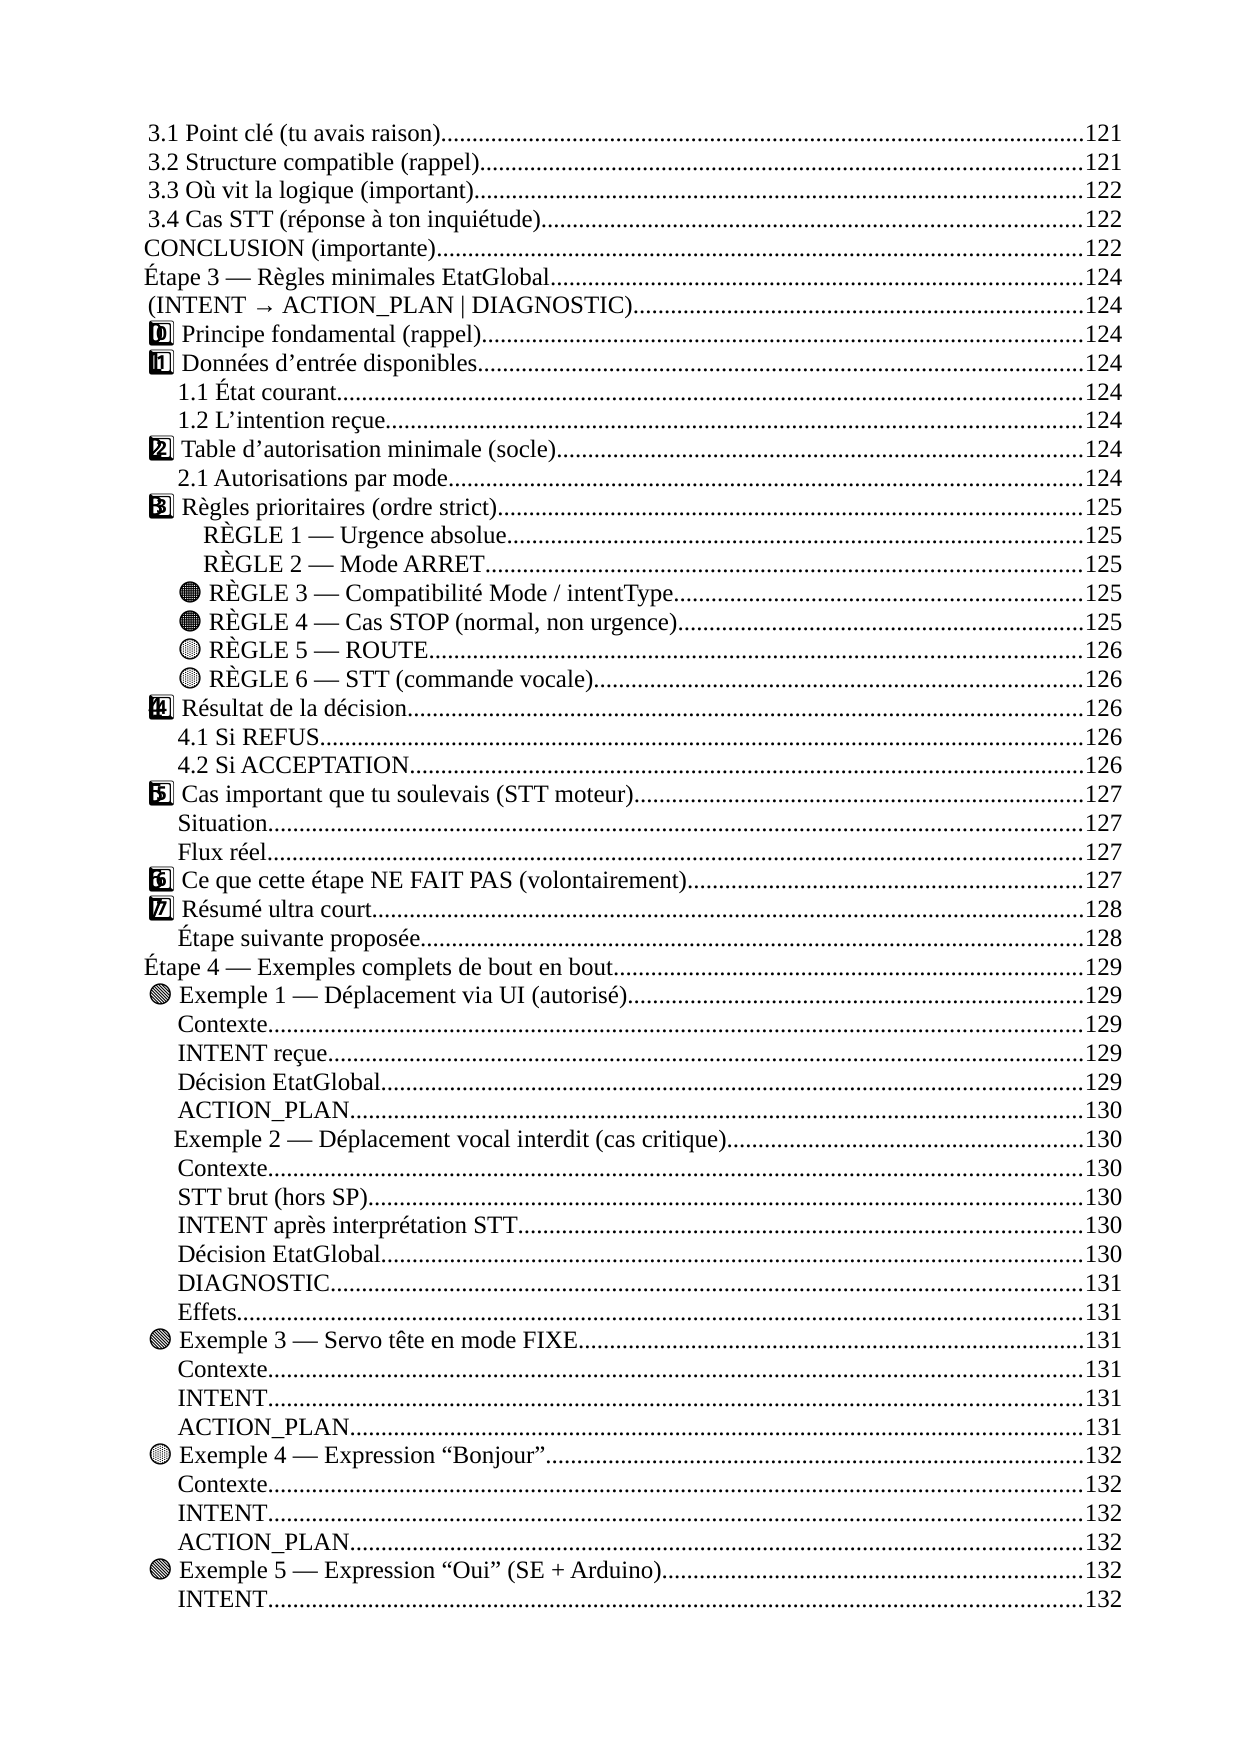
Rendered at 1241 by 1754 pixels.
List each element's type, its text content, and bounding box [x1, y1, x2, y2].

text 4.2 Si ACCEPTATION 126 [177, 751, 1122, 779]
text 2.1 Autorisations par mode 124 [177, 463, 1122, 492]
text 0️⃣ Principe fondamental (rappel) 124 [148, 319, 1122, 348]
text 🟢 Exemple 5 — Expression “Oui” (SE + Arduino) 132 [148, 1556, 1122, 1584]
text Flux réel 127 [177, 837, 1122, 866]
text 3.4 Cas STT (réponse à ton inquiétude) 122 [148, 204, 1122, 233]
text 🔴 RÈGLE 1 — Urgence absolue 125 [177, 521, 1122, 549]
text Contexte 131 [177, 1354, 1122, 1383]
text 🟢 Exemple 3 — Servo tête en mode FIXE 131 [148, 1326, 1122, 1354]
text ACTION_PLAN 131 [177, 1412, 1122, 1441]
text 🟠 RÈGLE 4 — Cas STOP (normal, non urgence) 125 [177, 607, 1122, 636]
text 🧠 Étape 3 — Règles minimales EtatGlobal 124 [118, 262, 1122, 291]
text 3.2 Structure compatible (rappel) 121 [148, 147, 1122, 176]
text INTENT reçue 129 [177, 1038, 1122, 1067]
text INTENT 132 [177, 1584, 1122, 1613]
text Décision EtatGlobal 130 [177, 1239, 1122, 1268]
text 1.2 L’intention reçue 124 [177, 406, 1122, 434]
text 🟠 RÈGLE 3 — Compatibilité Mode / intentType 125 [177, 578, 1122, 607]
text DIAGNOSTIC 131 [177, 1268, 1122, 1297]
text STT brut (hors SP) 130 [177, 1182, 1122, 1211]
text 3.3 Où vit la logique (important) 122 [148, 176, 1122, 204]
text 🔴 Exemple 2 — Déplacement vocal interdit (cas critique) 130 [148, 1124, 1122, 1153]
text Effets 131 [177, 1297, 1122, 1326]
text 4.1 Si REFUS 126 [177, 722, 1122, 751]
text 1.1 État courant 124 [177, 377, 1122, 406]
text 5️⃣ Cas important que tu soulevais (STT moteur) 127 [148, 779, 1122, 808]
text 4️⃣ Résultat de la décision 126 [148, 693, 1122, 722]
text Situation 127 [177, 808, 1122, 837]
text Contexte 129 [177, 1009, 1122, 1038]
text INTENT 132 [177, 1498, 1122, 1527]
text ACTION_PLAN 132 [177, 1527, 1122, 1556]
text 🧪 Étape 4 — Exemples complets de bout en bout 129 [118, 952, 1122, 981]
text INTENT après interprétation STT 130 [177, 1211, 1122, 1239]
text 3️⃣ Règles prioritaires (ordre strict) 125 [148, 492, 1122, 521]
text 6️⃣ Ce que cette étape NE FAIT PAS (volontairement) 127 [148, 866, 1122, 894]
text 3.1 Point clé (tu avais raison) 121 [148, 118, 1122, 147]
text 7️⃣ Résumé ultra court 128 [148, 894, 1122, 923]
text 🟡 RÈGLE 6 — STT (commande vocale) 126 [177, 664, 1122, 693]
text 🟡 RÈGLE 5 — ROUTE 126 [177, 636, 1122, 664]
text 🟢 Exemple 1 — Déplacement via UI (autorisé) 129 [148, 981, 1122, 1009]
text INTENT 131 [177, 1383, 1122, 1412]
text 1️⃣ Données d’entrée disponibles 124 [148, 348, 1122, 377]
text 🟡 Exemple 4 — Expression “Bonjour” 132 [148, 1441, 1122, 1469]
text ✅ CONCLUSION (importante) 122 [118, 233, 1122, 262]
text Contexte 130 [177, 1153, 1122, 1182]
text Décision EtatGlobal 129 [177, 1067, 1122, 1096]
text ACTION_PLAN 130 [177, 1096, 1122, 1124]
text Contexte 132 [177, 1469, 1122, 1498]
text (INTENT → ACTION_PLAN | DIAGNOSTIC) 124 [148, 291, 1122, 319]
text Étape suivante proposée 128 [177, 923, 1122, 952]
text 2️⃣ Table d’autorisation minimale (socle) 124 [148, 434, 1122, 463]
text 🔴 RÈGLE 2 — Mode ARRET 125 [177, 549, 1122, 578]
